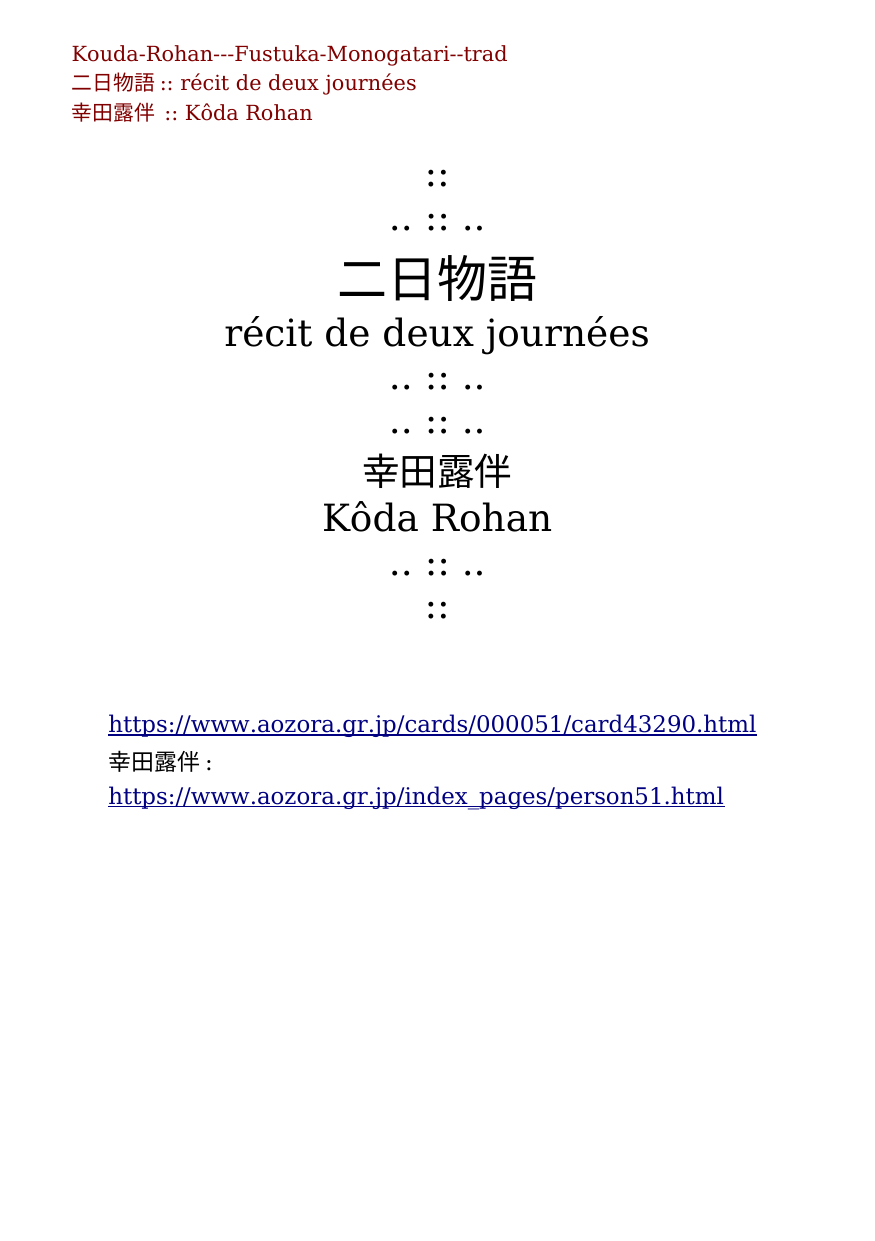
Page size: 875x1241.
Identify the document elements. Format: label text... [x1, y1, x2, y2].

text Kouda-Rohan---Fustuka-Monogatari--trad [71, 42, 803, 66]
text https://www.aozora.gr.jp/index_pages/person51.html [72, 783, 802, 809]
text 幸田露伴 :: Kôda Rohan [71, 96, 803, 127]
subtitle :: .. :: .. 二日物語 récit de deux journées .. :: .. .. :: .. 幸田露伴 Kôda Rohan .. :: .. :: [36, 152, 838, 627]
text https://www.aozora.gr.jp/cards/000051/card43290.html [72, 711, 802, 738]
text 二日物語 :: récit de deux journées [71, 66, 803, 96]
text 幸田露伴 : [72, 744, 802, 777]
